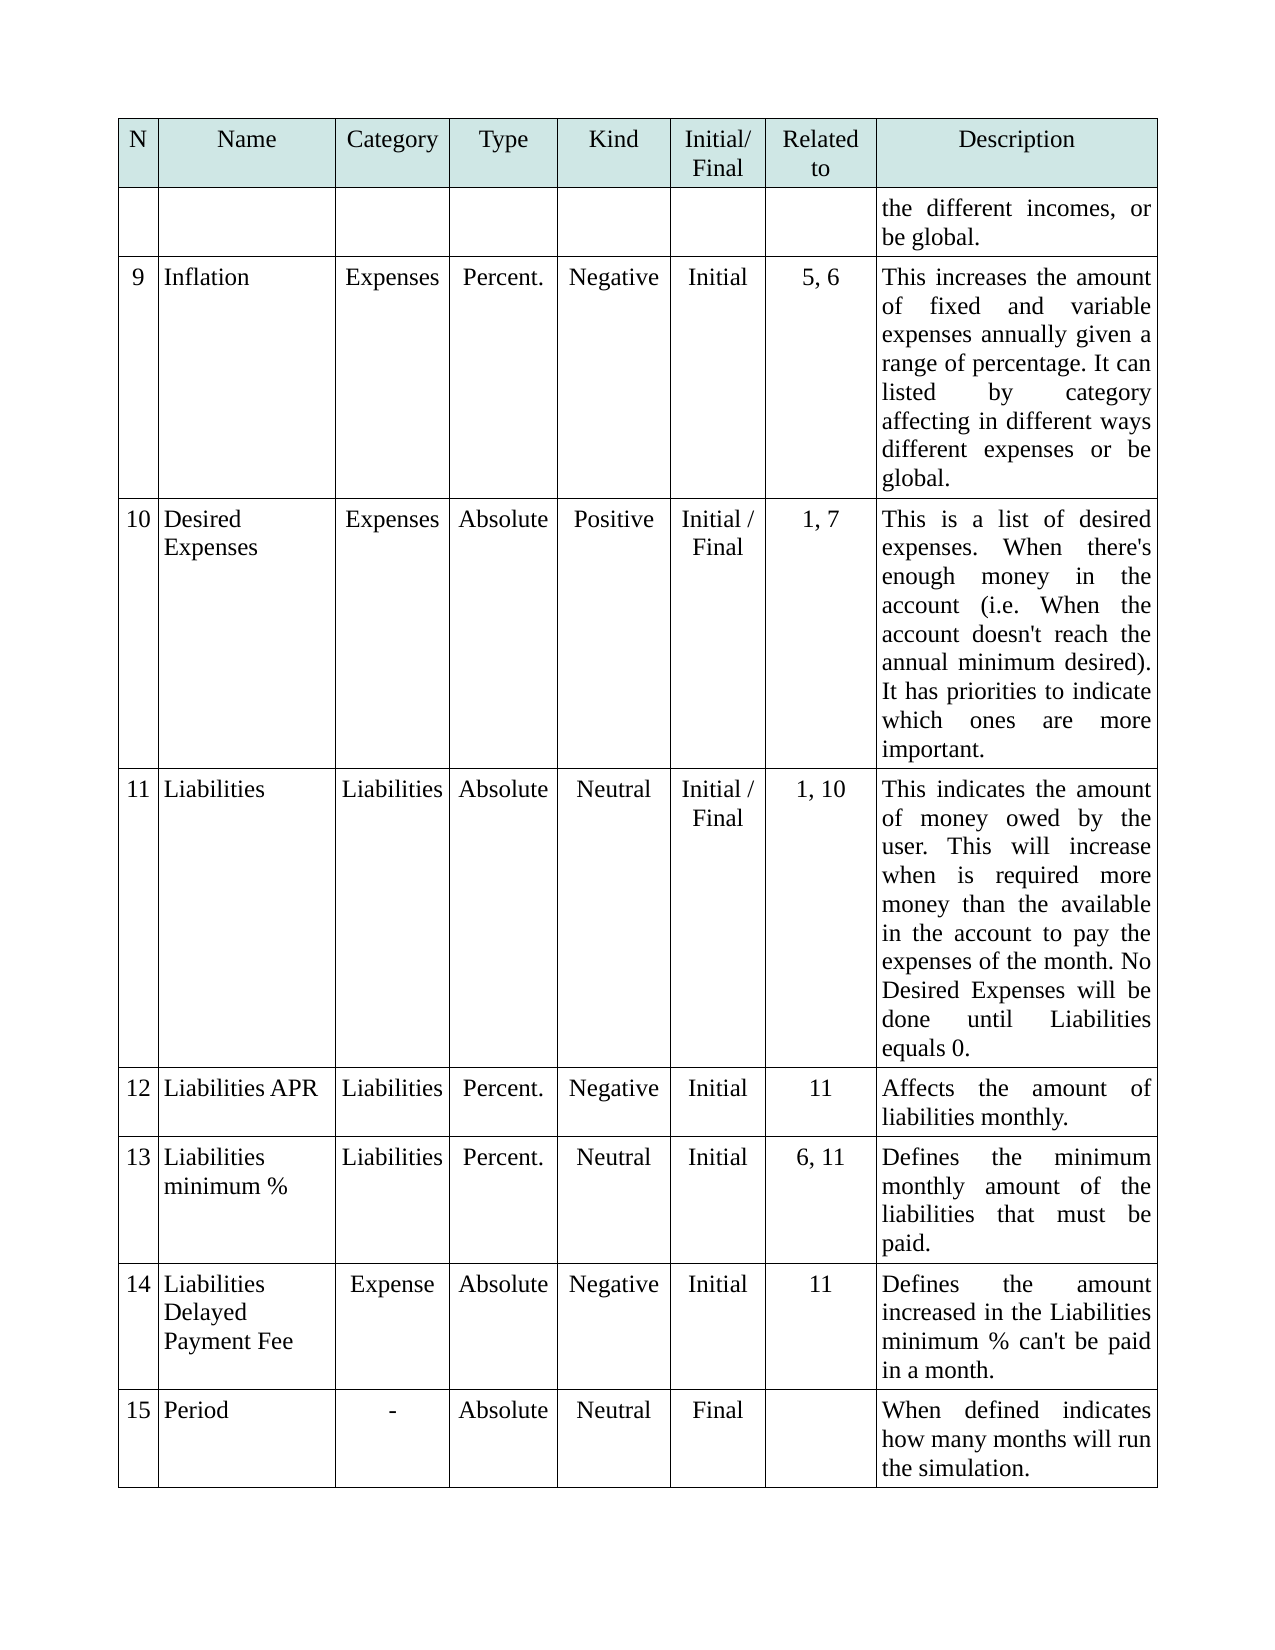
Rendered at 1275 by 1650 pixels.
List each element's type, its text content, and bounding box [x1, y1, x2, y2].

table_header Initial/ Final [671, 119, 765, 187]
table_cell Negative [558, 1264, 670, 1389]
table_cell Liabilities APR [159, 1068, 335, 1136]
table_cell Expenses [336, 499, 449, 768]
table_cell Percent. [450, 257, 557, 498]
table_header Description [877, 119, 1157, 187]
table_cell Neutral [558, 769, 670, 1067]
table_cell [766, 1390, 876, 1487]
table_cell Percent. [450, 1137, 557, 1263]
table_cell Defines the minimum monthly amount of the liabilities that must be paid. [877, 1137, 1157, 1263]
table_cell 9 [119, 257, 158, 498]
table_cell the different incomes, or be global. [877, 188, 1157, 256]
table_cell 11 [766, 1264, 876, 1389]
table_cell - [336, 1390, 449, 1487]
table_cell Neutral [558, 1390, 670, 1487]
table_cell [336, 188, 449, 256]
table_cell Initial [671, 257, 765, 498]
table_cell Liabilities minimum % [159, 1137, 335, 1263]
table_cell Absolute [450, 1390, 557, 1487]
table_cell Positive [558, 499, 670, 768]
table_cell This is a list of desired expenses. When there's enough money in the account (i.e. When the account doesn't reach the annual minimum desired). It has priorities to indicate which ones are more important. [877, 499, 1157, 768]
table_header Type [450, 119, 557, 187]
table_cell [450, 188, 557, 256]
table_cell Affects the amount of liabilities monthly. [877, 1068, 1157, 1136]
table_cell Initial [671, 1137, 765, 1263]
table_cell Initial / Final [671, 769, 765, 1067]
table_cell Liabilities Delayed Payment Fee [159, 1264, 335, 1389]
table_cell This increases the amount of fixed and variable expenses annually given a range of percentage. It can listed by category affecting in different ways different expenses or be global. [877, 257, 1157, 498]
table_cell 13 [119, 1137, 158, 1263]
table_cell Inflation [159, 257, 335, 498]
table_cell Absolute [450, 769, 557, 1067]
table_cell Liabilities [336, 1137, 449, 1263]
table_cell Negative [558, 257, 670, 498]
table_cell Absolute [450, 1264, 557, 1389]
table_cell 11 [119, 769, 158, 1067]
table_cell 12 [119, 1068, 158, 1136]
table_cell 11 [766, 1068, 876, 1136]
table_header N [119, 119, 158, 187]
table_header Kind [558, 119, 670, 187]
table_cell [671, 188, 765, 256]
table_cell Liabilities [336, 769, 449, 1067]
table_cell Desired Expenses [159, 499, 335, 768]
table_cell Percent. [450, 1068, 557, 1136]
table_header Name [159, 119, 335, 187]
table_cell Negative [558, 1068, 670, 1136]
table_cell Absolute [450, 499, 557, 768]
table_cell This indicates the amount of money owed by the user. This will increase when is required more money than the available in the account to pay the expenses of the month. No Desired Expenses will be done until Liabilities equals 0. [877, 769, 1157, 1067]
table_cell Liabilities [336, 1068, 449, 1136]
table_cell [558, 188, 670, 256]
table_cell Expense [336, 1264, 449, 1389]
table_cell Expenses [336, 257, 449, 498]
table_cell When defined indicates how many months will run the simulation. [877, 1390, 1157, 1487]
table_cell Period [159, 1390, 335, 1487]
table_cell 6, 11 [766, 1137, 876, 1263]
table_cell 5, 6 [766, 257, 876, 498]
table_cell 1, 10 [766, 769, 876, 1067]
table_cell Initial / Final [671, 499, 765, 768]
table_cell Neutral [558, 1137, 670, 1263]
table_cell Final [671, 1390, 765, 1487]
table_cell [119, 188, 158, 256]
table_cell [766, 188, 876, 256]
table_cell Initial [671, 1068, 765, 1136]
table_cell [159, 188, 335, 256]
table_cell 15 [119, 1390, 158, 1487]
table_cell Initial [671, 1264, 765, 1389]
table_cell Defines the amount increased in the Liabilities minimum % can't be paid in a month. [877, 1264, 1157, 1389]
table_header Related to [766, 119, 876, 187]
table_cell Liabilities [159, 769, 335, 1067]
table_cell 14 [119, 1264, 158, 1389]
table_header Category [336, 119, 449, 187]
table_cell 10 [119, 499, 158, 768]
table_cell 1, 7 [766, 499, 876, 768]
